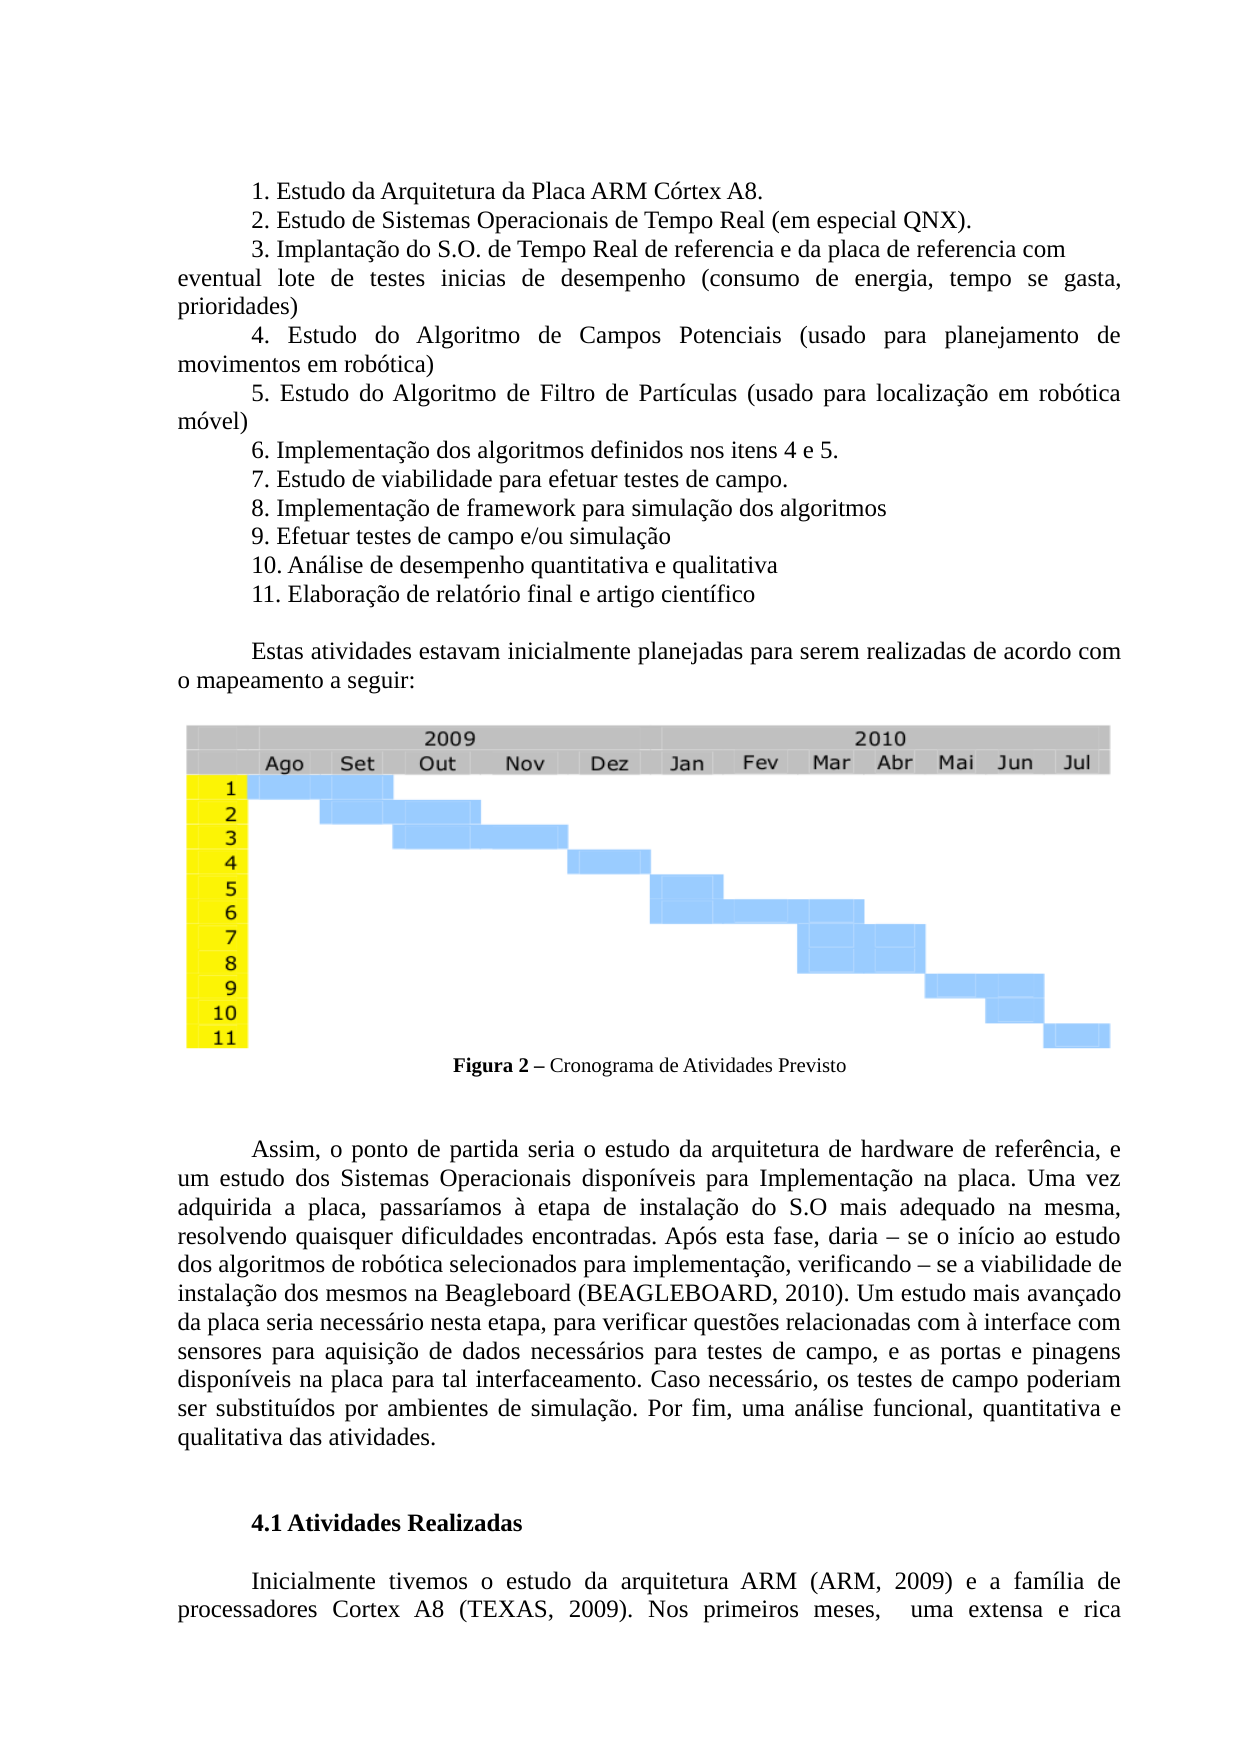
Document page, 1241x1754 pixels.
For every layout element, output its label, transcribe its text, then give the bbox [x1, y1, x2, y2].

text Assim, o ponto de partida seria o estudo da arquitetura de hardware de referência, e um estudo dos Sistemas Operacionais disponíveis para Implementação na placa. Uma vez adquirida a placa, passaríamos à etapa de instalação do S.O mais adequado na mesma, resolvendo quaisquer dificuldades encontradas. Após esta fase, daria – se o início ao estudo dos algoritmos de robótica selecionados para implementação, verificando – se a viabilidade de instalação dos mesmos na Beagleboard (BEAGLEBOARD, 2010). Um estudo mais avançado da placa seria necessário nesta etapa, para verificar questões relacionadas com à interface com sensores para aquisição de dados necessários para testes de campo, e as portas e pinagens disponíveis na placa para tal interfaceamento. Caso necessário, os testes de campo poderiam ser substituídos por ambientes de simulação. Por fim, uma análise funcional, quantitativa e qualitativa das atividades. [177, 1134, 1122, 1451]
text eventual lote de testes inicias de desempenho (consumo de energia, tempo se gasta, prioridades) [177, 263, 1122, 320]
text 6. Implementação dos algoritmos definidos nos itens 4 e 5. [177, 435, 1122, 464]
text 4.1 Atividades Realizadas [177, 1508, 1122, 1537]
text 5. Estudo do Algoritmo de Filtro de Partículas (usado para localização em robótica móvel) [177, 378, 1122, 435]
text Figura 2 – Cronograma de Atividades Previsto [177, 723, 1122, 1077]
text 3. Implantação do S.O. de Tempo Real de referencia e da placa de referencia com [177, 234, 1122, 263]
text 4. Estudo do Algoritmo de Campos Potenciais (usado para planejamento de movimentos em robótica) [177, 320, 1122, 378]
text 9. Efetuar testes de campo e/ou simulação [177, 521, 1122, 550]
text Estas atividades estavam inicialmente planejadas para serem realizadas de acordo com o mapeamento a seguir: [177, 636, 1122, 694]
text Inicialmente tivemos o estudo da arquitetura ARM (ARM, 2009) e a família de processadores Cortex A8 (TEXAS, 2009). Nos primeiros meses, uma extensa e rica [177, 1566, 1122, 1623]
text 7. Estudo de viabilidade para efetuar testes de campo. [177, 464, 1122, 493]
text 8. Implementação de framework para simulação dos algoritmos [177, 493, 1122, 521]
text 11. Elaboração de relatório final e artigo científico [177, 579, 1122, 608]
picture [184, 722, 1116, 1053]
text 1. Estudo da Arquitetura da Placa ARM Córtex A8. [177, 176, 1122, 205]
text 10. Análise de desempenho quantitativa e qualitativa [177, 550, 1122, 579]
text 2. Estudo de Sistemas Operacionais de Tempo Real (em especial QNX). [177, 205, 1122, 234]
